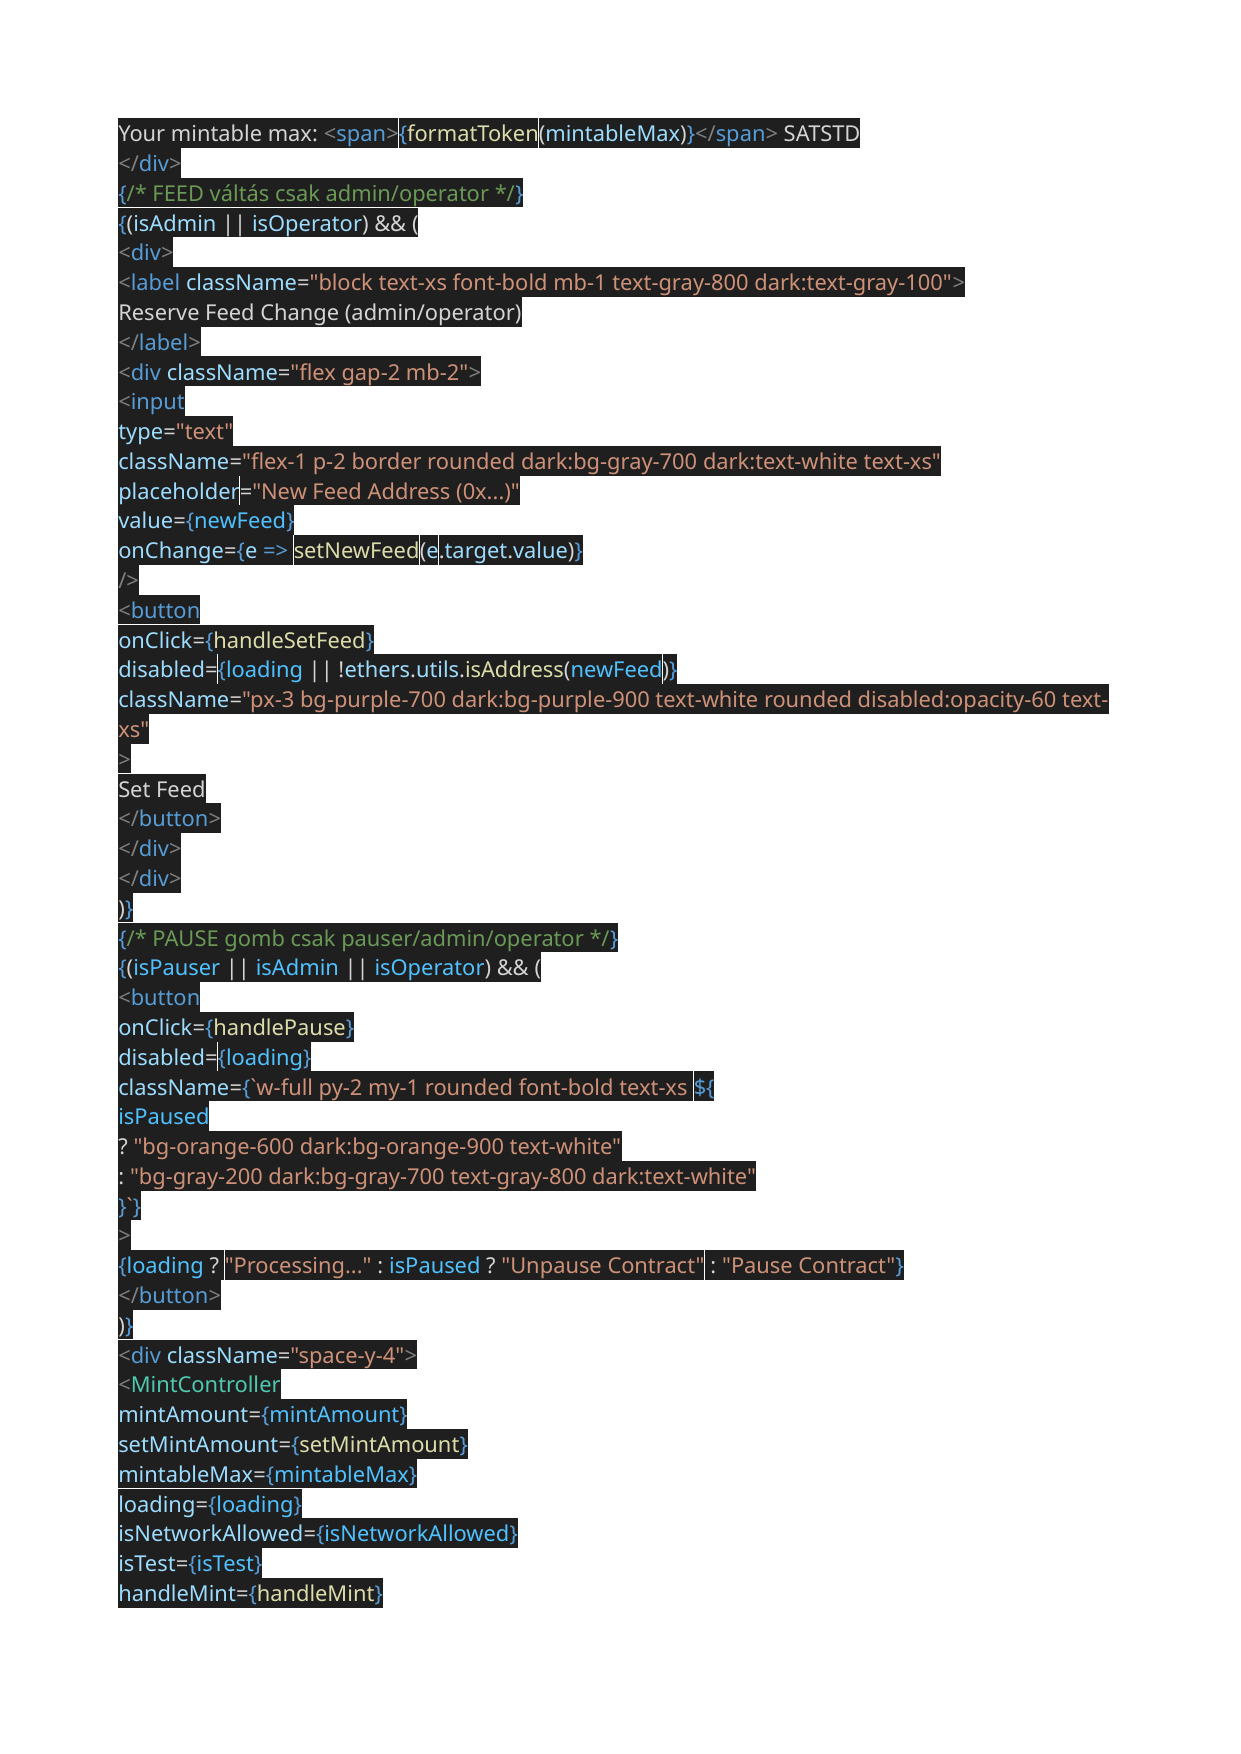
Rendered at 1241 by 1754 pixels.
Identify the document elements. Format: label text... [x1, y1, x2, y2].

text mintAmount={mintAmount} [118, 1399, 1122, 1429]
text > [118, 1220, 1122, 1250]
text disabled={loading || !ethers.utils.isAddress(newFeed)} [118, 654, 1122, 684]
text <div> [118, 237, 1122, 267]
text loading={loading} [118, 1488, 1122, 1518]
text </div> [118, 148, 1122, 178]
text Set Feed [118, 773, 1122, 803]
text <div className="space-y-4"> [118, 1339, 1122, 1369]
text isNetworkAllowed={isNetworkAllowed} [118, 1518, 1122, 1548]
text </button> [118, 1280, 1122, 1310]
text onClick={handleSetFeed} [118, 624, 1122, 654]
text </label> [118, 327, 1122, 356]
text {/* PAUSE gomb csak pauser/admin/operator */} [118, 922, 1122, 952]
text value={newFeed} [118, 505, 1122, 535]
text /> [118, 565, 1122, 595]
text </div> [118, 833, 1122, 863]
text }`} [118, 1191, 1122, 1220]
text mintableMax={mintableMax} [118, 1459, 1122, 1488]
text <input [118, 386, 1122, 416]
text type="text" [118, 416, 1122, 446]
text placeholder="New Feed Address (0x...)" [118, 476, 1122, 505]
text handleMint={handleMint} [118, 1578, 1122, 1608]
text isTest={isTest} [118, 1548, 1122, 1578]
text {/* FEED váltás csak admin/operator */} [118, 178, 1122, 207]
text ? "bg-orange-600 dark:bg-orange-900 text-white" [118, 1131, 1122, 1161]
text <button [118, 595, 1122, 624]
text onClick={handlePause} [118, 1012, 1122, 1042]
text Your mintable max: <span>{formatToken(mintableMax)}</span> SATSTD [118, 118, 1122, 148]
text <label className="block text-xs font-bold mb-1 text-gray-800 dark:text-gray-100"> [118, 267, 1122, 297]
text <button [118, 982, 1122, 1012]
text )} [118, 1310, 1122, 1339]
text {(isAdmin || isOperator) && ( [118, 207, 1122, 237]
text className={`w-full py-2 my-1 rounded font-bold text-xs ${ [118, 1071, 1122, 1101]
text : "bg-gray-200 dark:bg-gray-700 text-gray-800 dark:text-white" [118, 1161, 1122, 1191]
text {loading ? "Processing..." : isPaused ? "Unpause Contract" : "Pause Contract"} [118, 1250, 1122, 1280]
text isPaused [118, 1101, 1122, 1131]
text )} [118, 893, 1122, 922]
text className="flex-1 p-2 border rounded dark:bg-gray-700 dark:text-white text-xs" [118, 446, 1122, 476]
text {(isPauser || isAdmin || isOperator) && ( [118, 952, 1122, 982]
text <div className="flex gap-2 mb-2"> [118, 356, 1122, 386]
text </div> [118, 863, 1122, 893]
text Reserve Feed Change (admin/operator) [118, 297, 1122, 327]
text setMintAmount={setMintAmount} [118, 1429, 1122, 1459]
text > [118, 744, 1122, 773]
text disabled={loading} [118, 1042, 1122, 1071]
text </button> [118, 803, 1122, 833]
text onChange={e => setNewFeed(e.target.value)} [118, 535, 1122, 565]
text <MintController [118, 1369, 1122, 1399]
text className="px-3 bg-purple-700 dark:bg-purple-900 text-white rounded disabled:opacity-60 text-xs" [118, 684, 1122, 744]
